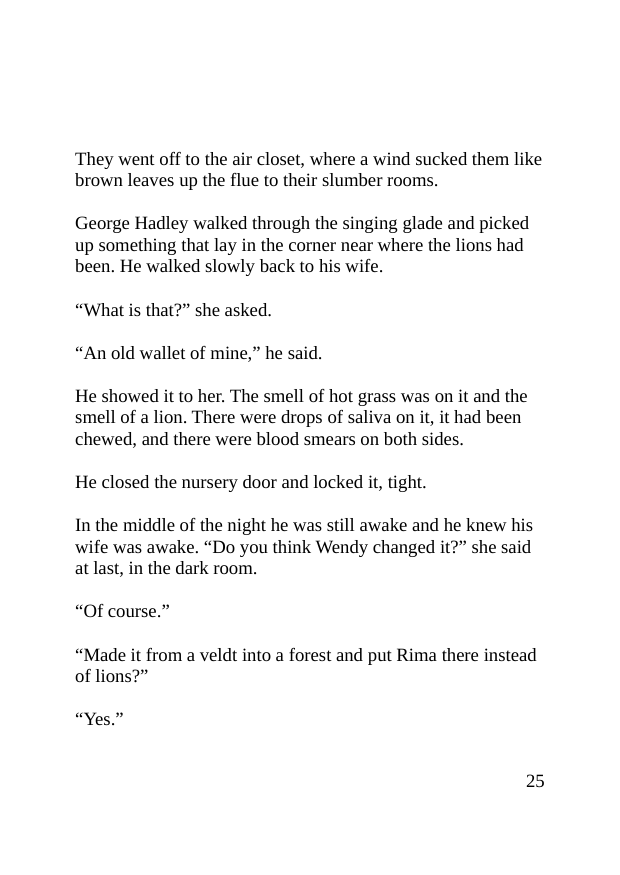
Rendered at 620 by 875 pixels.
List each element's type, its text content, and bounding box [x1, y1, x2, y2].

text They went off to the air closet, where a wind sucked them like brown leaves up the flue to their slumber rooms. George Hadley walked through the singing glade and picked up something that lay in the corner near where the lions had been. He walked slowly back to his wife. “What is that?” she asked. “An old wallet of mine,” he said. He showed it to her. The smell of hot grass was on it and the smell of a lion. There were drops of saliva on it, it had been chewed, and there were blood smears on both sides. He closed the nursery door and locked it, tight. In the middle of the night he was still awake and he knew his wife was awake. “Do you think Wendy changed it?” she said at last, in the dark room. “Of course.” “Made it from a veldt into a forest and put Rima there instead of lions?” “Yes.” [75, 126, 544, 730]
